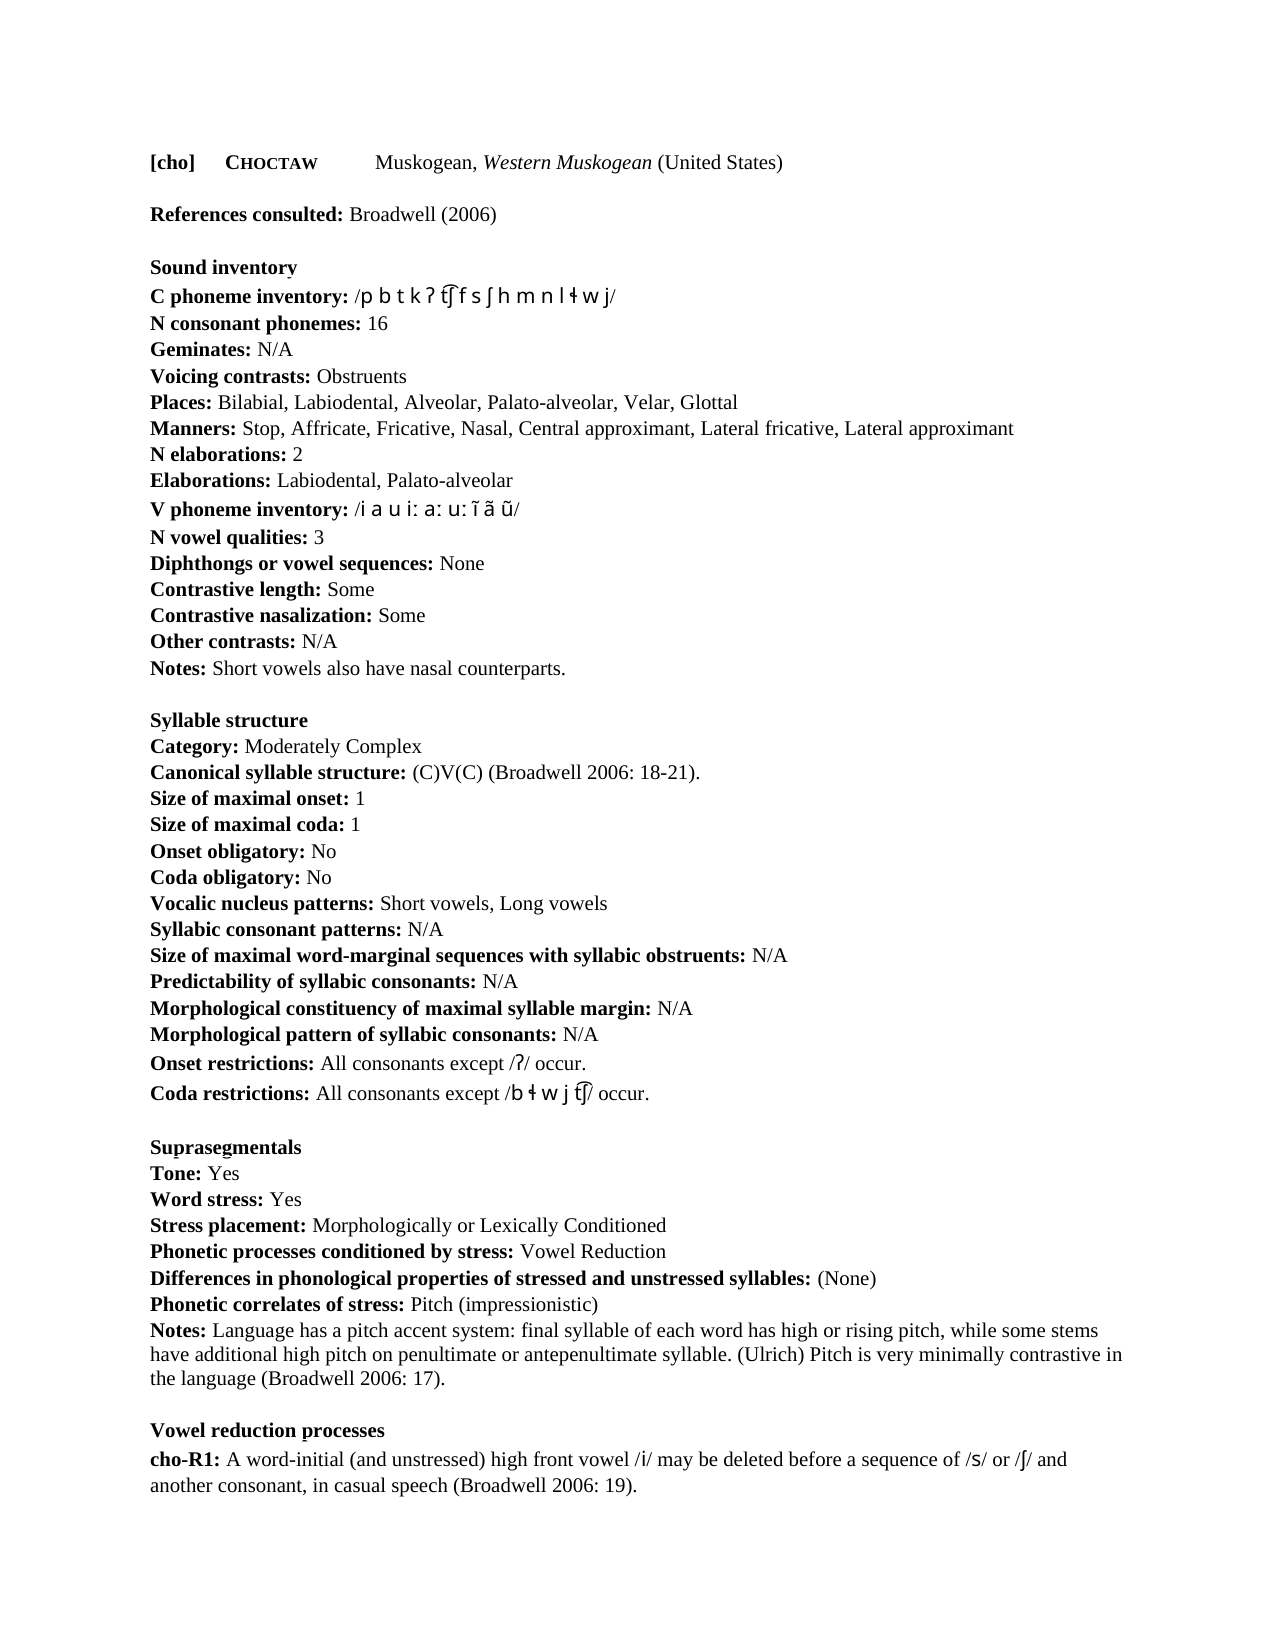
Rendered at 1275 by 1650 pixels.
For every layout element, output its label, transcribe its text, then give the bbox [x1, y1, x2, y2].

text V phoneme inventory: /i a u iː aː uː ĩ ã ũ/ [150, 494, 1125, 523]
text cho-R1: A word-initial (and unstressed) high front vowel /i/ may be deleted before a sequence of /s/ or /ʃ/ and another consonant, in casual speech (Broadwell 2006: 19). [150, 1444, 1125, 1497]
text Coda obligatory: No [150, 865, 1125, 889]
text Predictability of syllabic consonants: N/A [150, 969, 1125, 993]
text C phoneme inventory: /p b t k ʔ t͡ʃ f s ʃ h m n l ɬ w j/ [150, 281, 1125, 309]
text Diphthongs or vowel sequences: None [150, 551, 1125, 575]
text Notes: Short vowels also have nasal counterparts. [150, 656, 1125, 679]
text Contrastive nasalization: Some [150, 603, 1125, 627]
text Sound inventory [150, 254, 1125, 279]
text Stress placement: Morphologically or Lexically Conditioned [150, 1213, 1125, 1237]
text Manners: Stop, Affricate, Fricative, Nasal, Central approximant, Lateral fricative, Lateral approximant [150, 416, 1125, 440]
text Places: Bilabial, Labiodental, Alveolar, Palato-alveolar, Velar, Glottal [150, 390, 1125, 414]
text Canonical syllable structure: (C)V(C) (Broadwell 2006: 18-21). [150, 760, 1125, 784]
text Onset restrictions: All consonants except /ʔ/ occur. [150, 1048, 1125, 1076]
text Other contrasts: N/A [150, 629, 1125, 653]
text Differences in phonological properties of stressed and unstressed syllables: (None) [150, 1266, 1125, 1290]
text Morphological pattern of syllabic consonants: N/A [150, 1022, 1125, 1046]
text Notes: Language has a pitch accent system: final syllable of each word has high or rising pitch, while some stems have additional high pitch on penultimate or antepenultimate syllable. (Ulrich) Pitch is very minimally contrastive in the language (Broadwell 2006: 17). [150, 1318, 1125, 1390]
text Morphological constituency of maximal syllable margin: N/A [150, 995, 1125, 1019]
text Vocalic nucleus patterns: Short vowels, Long vowels [150, 891, 1125, 915]
text Suprasegmentals [150, 1135, 1125, 1159]
text Onset obligatory: No [150, 838, 1125, 863]
text Vowel reduction processes [150, 1418, 1125, 1442]
text N vowel qualities: 3 [150, 525, 1125, 549]
text References consulted: Broadwell (2006) [150, 202, 1125, 226]
text Syllabic consonant patterns: N/A [150, 917, 1125, 941]
text [cho] Choctaw Muskogean, Western Muskogean (United States) [150, 150, 1125, 174]
text Phonetic processes conditioned by stress: Vowel Reduction [150, 1239, 1125, 1263]
text Phonetic correlates of stress: Pitch (impressionistic) [150, 1292, 1125, 1316]
text N consonant phonemes: 16 [150, 311, 1125, 335]
text Syllable structure [150, 708, 1125, 732]
text Size of maximal onset: 1 [150, 786, 1125, 810]
text Category: Moderately Complex [150, 734, 1125, 758]
text N elaborations: 2 [150, 442, 1125, 466]
text Coda restrictions: All consonants except /b ɬ w j t͡ʃ/ occur. [150, 1078, 1125, 1107]
text Voicing contrasts: Obstruents [150, 363, 1125, 388]
text Contrastive length: Some [150, 577, 1125, 601]
text Tone: Yes [150, 1161, 1125, 1185]
text Size of maximal coda: 1 [150, 812, 1125, 836]
text Word stress: Yes [150, 1187, 1125, 1211]
text Size of maximal word-marginal sequences with syllabic obstruents: N/A [150, 943, 1125, 967]
text Geminates: N/A [150, 337, 1125, 361]
text Elaborations: Labiodental, Palato-alveolar [150, 468, 1125, 492]
